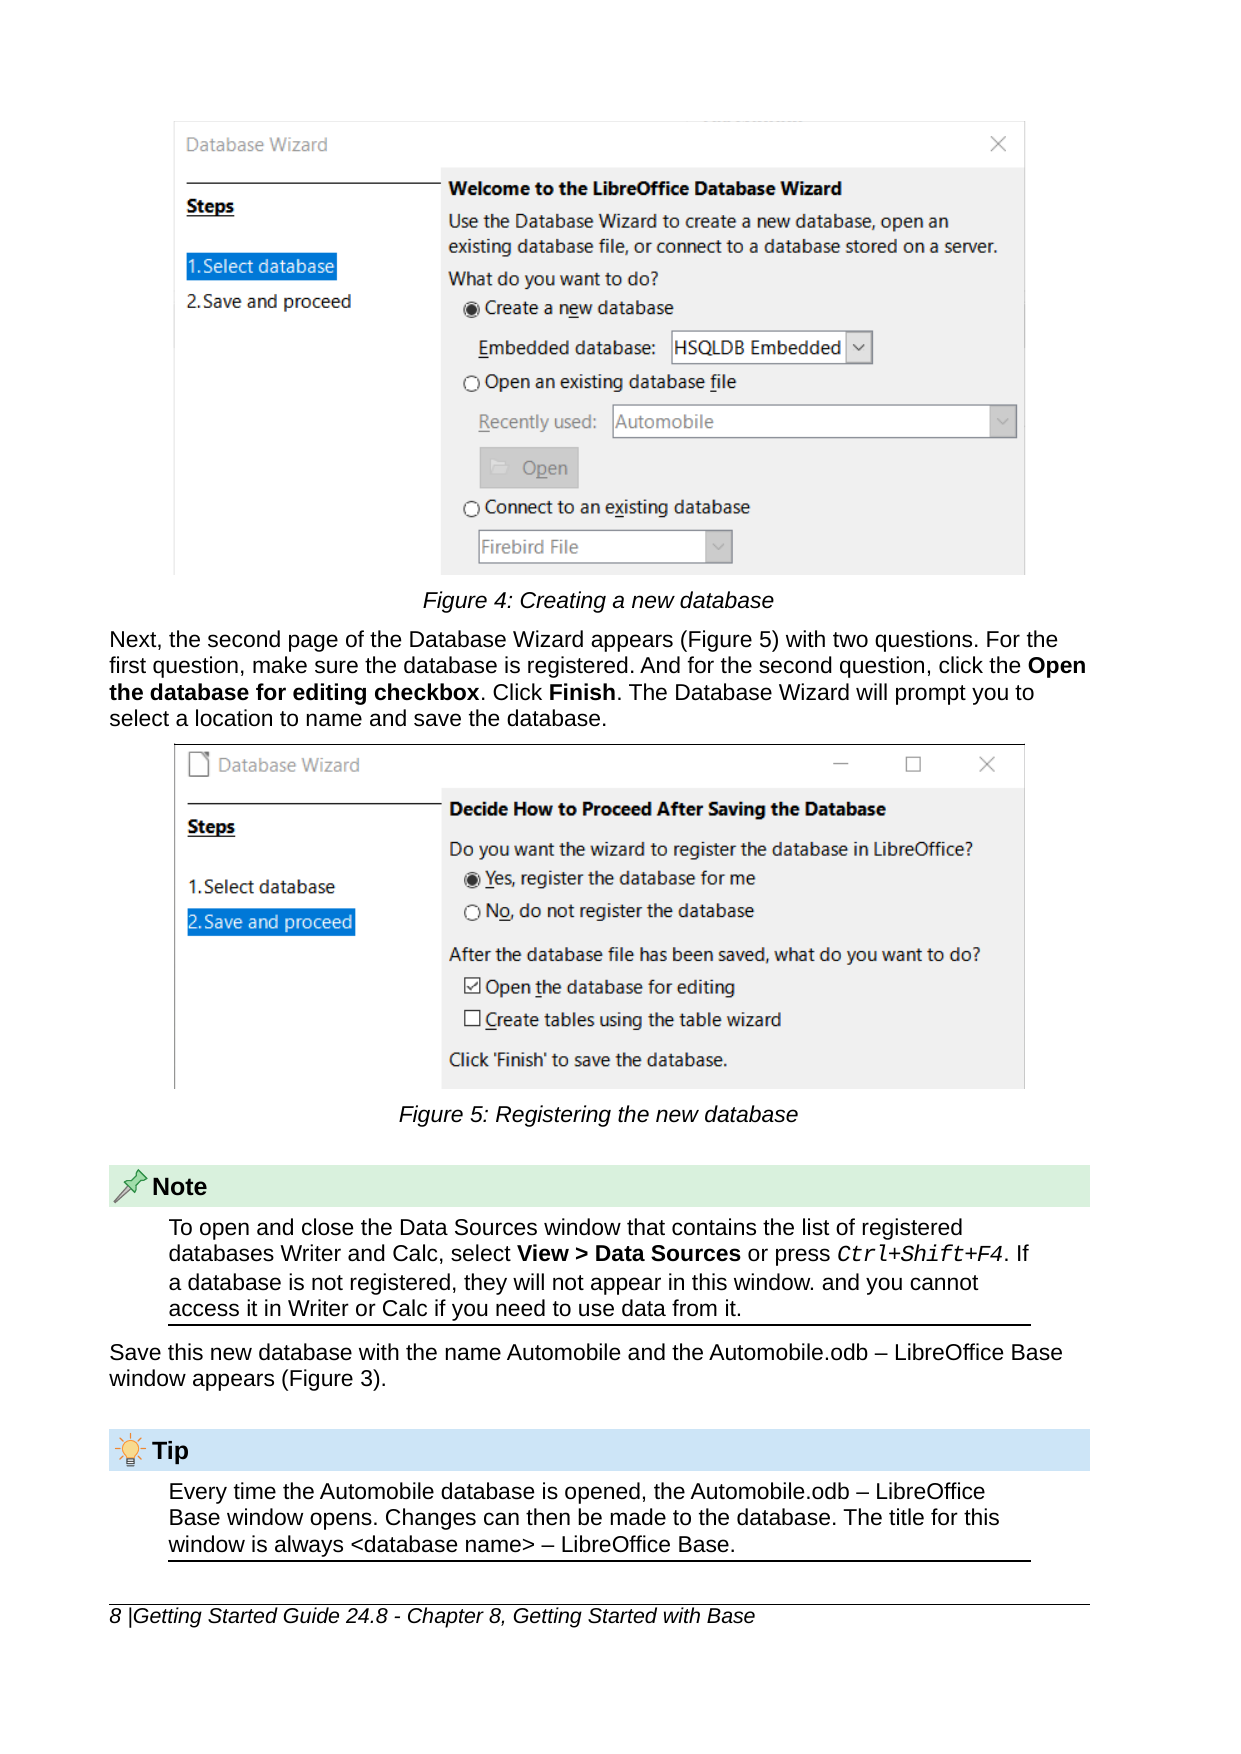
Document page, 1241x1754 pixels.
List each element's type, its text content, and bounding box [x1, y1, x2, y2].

text Next, the second page of the Database Wizard appears (Figure 5) with two questions. For the first question, make sure the database is registered. And for the second question, click the Open the database for editing checkbox. Click Finish. The Database Wizard will prompt you to select a location to name and save the database. [109, 626, 1090, 731]
subtitle Tip [151, 1429, 1090, 1471]
text Figure 4: Creating a new database [174, 587, 1025, 613]
picture [174, 745, 1025, 1089]
text Every time the Automobile database is opened, the Automobile.odb – LibreOffice Base window opens. Changes can then be made to the database. The title for this window is always <database name> – LibreOffice Base. [168, 1478, 1031, 1560]
text Save this new database with the name Automobile and the Automobile.odb – LibreOffice Base window appears (Figure 3). [109, 1339, 1090, 1391]
text Figure 5: Registering the new database [174, 1101, 1025, 1127]
subtitle Note [151, 1165, 1090, 1207]
picture [173, 121, 1025, 575]
text To open and close the Data Sources window that contains the list of registered databases Writer and Calc, select View > Data Sources or press Ctrl+Shift+F4. If a database is not registered, they will not appear in this window. and you cannot access it in Writer or Calc if you need to use data from it. [168, 1214, 1031, 1324]
